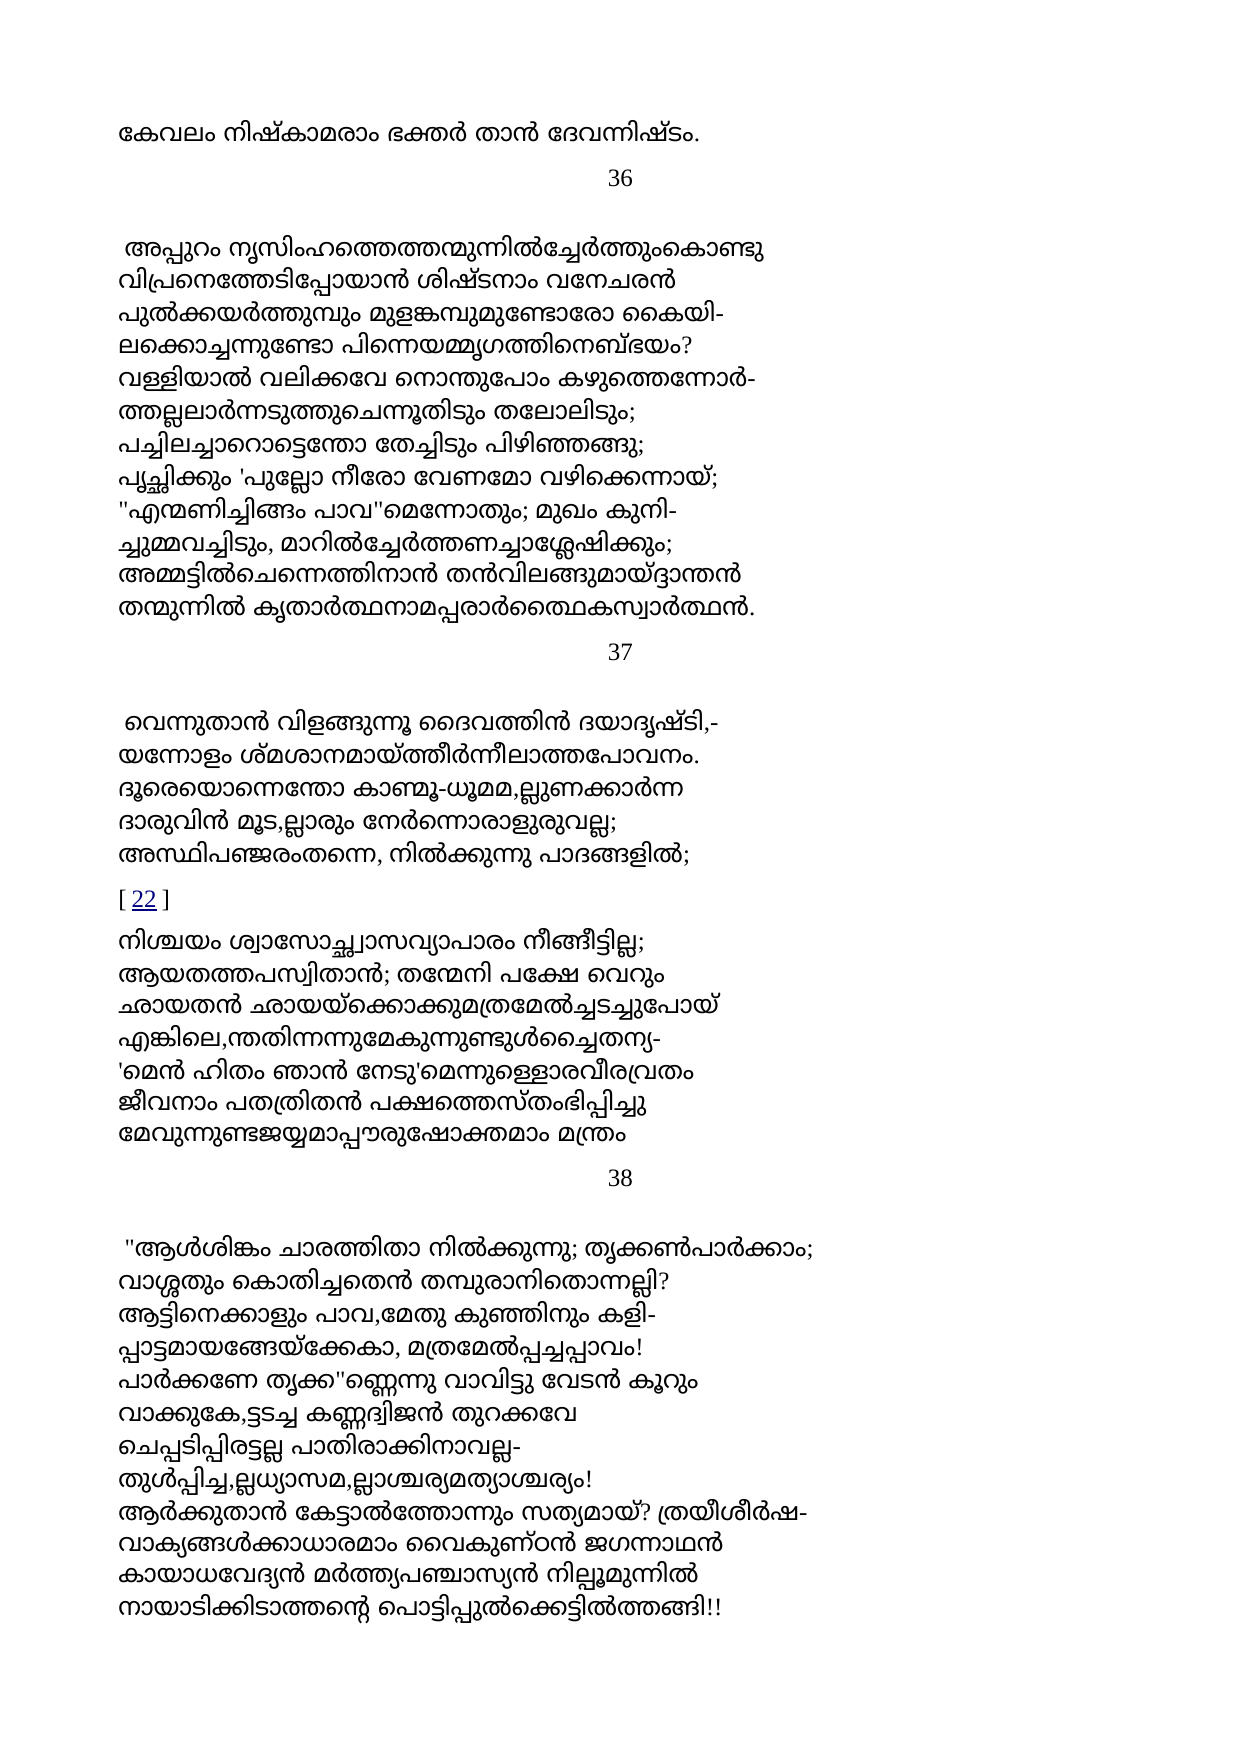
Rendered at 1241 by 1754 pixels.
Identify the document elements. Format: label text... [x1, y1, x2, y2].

text വെന്നുതാൻ വിളങ്ങുന്നൂ ദൈവത്തിൻ ദയാദൃഷ്ടി,- യന്നോളം ശ്മശാനമായ്ത്തീർന്നീലാത്തപോവനം. ദൂരെയൊന്നെന്തോ കാണ്മൂ-ധൂമമ,ല്ലുണക്കാർന്ന ദാരുവിൻ മൂട,ല്ലാരും നേർന്നൊരാളുരുവല്ല; അസ്ഥിപഞ്ജരംതന്നെ, നിൽക്കുന്നു പാദങ്ങളിൽ; [118, 679, 1122, 872]
text "ആൾശിങ്കം ചാരത്തിതാ നിൽക്കുന്നു; തൃക്കൺപാർക്കാം; വാശ്ശതും കൊതിച്ചതെൻ തമ്പുരാനിതൊന്നല്ലി? ആട്ടിനെക്കാളും പാവ,മേതു കുഞ്ഞിനും കളി- പ്പാട്ടമായങ്ങേയ്ക്കേകാ, മത്രമേൽപ്പച്ചപ്പാവം! പാർക്കണേ തൃക്ക"ണ്ണെന്നു വാവിട്ടു വേടൻ കൂറും വാക്കുകേ,ട്ടടച്ച കണ്ണദ്വിജൻ തുറക്കവേ ചെപ്പടിപ്പിരട്ടല്ല പാതിരാക്കിനാവല്ല- തുൾപ്പിച്ച,ല്ലധ്യാസമ,ല്ലാശ്ചര്യമത്യാശ്ചര്യം! ആർക്കുതാൻ കേട്ടാൽത്തോന്നും സത്യമായ്? ത്രയീശീർഷ- വാക്യങ്ങൾക്കാധാരമാം വൈകുണ്ഠൻ ജഗന്നാഥൻ കായാധവേദ്യൻ മർത്ത്യപഞ്ചാസ്യൻ നില്പൂമുന്നിൽ നായാടിക്കിടാത്തന്റെ പൊട്ടിപ്പുൽക്കെട്ടിൽത്തങ്ങി!! [118, 1205, 1122, 1625]
text നിശ്ചയം ശ്വാസോച്ഛ്വാസവ്യാപാരം നീങ്ങീട്ടില്ല; ആയതത്തപസ്വിതാൻ; തന്മേനി പക്ഷേ വെറും ഛായതൻ ഛായയ്ക്കൊക്കുമത്രമേൽച്ചടച്ചുപോയ് എങ്കിലെ,ന്തതിന്നന്നുമേകുന്നുണ്ടുൾച്ചൈതന്യ- 'മെൻ ഹിതം ഞാൻ നേടു'മെന്നുള്ളൊരവീരവ്രതം ജീവനാം പതത്രിതൻ പക്ഷത്തെസ്തംഭിപ്പിച്ചു മേവുന്നുണ്ടജയ്യമാപ്പൗരുഷോക്തമാം മന്ത്രം [118, 926, 1122, 1151]
text [ 22 ] [118, 884, 1122, 913]
text കേവലം നിഷ്കാമരാം ഭക്തർ താൻ ദേവന്നിഷ്ടം. [118, 118, 1122, 151]
text 38 [118, 1163, 1122, 1192]
text അപ്പുറം നൃസിംഹത്തെത്തന്മുന്നിൽച്ചേർത്തുംകൊണ്ടു വിപ്രനെത്തേടിപ്പോയാൻ ശിഷ്ടനാം വനേചരൻ പുൽക്കയർത്തുമ്പും മുളങ്കമ്പുമുണ്ടോരോ കൈയി- ലക്കൊച്ചന്നുണ്ടോ പിന്നെയമ്മൃഗത്തിനെബ്ഭയം? വള്ളിയാൽ വലിക്കവേ നൊന്തുപോം കഴുത്തെന്നോർ- ത്തല്ലലാർന്നടുത്തുചെന്നൂതിടും തലോലിടും; പച്ചിലച്ചാറൊട്ടെന്തോ തേച്ചിടും പിഴിഞ്ഞങ്ങു; പൃച്ഛിക്കും 'പുല്ലോ നീരോ വേണമോ വഴിക്കെന്നായ്; "എന്മണിച്ചിങ്ങം പാവ"മെന്നോതും; മുഖം കുനി- ച്ചുമ്മവച്ചിടും, മാറിൽച്ചേർത്തണച്ചാശ്ലേഷിക്കും; അമ്മട്ടിൽചെന്നെത്തിനാൻ തൻവിലങ്ങുമായ്ദ്ദാന്തൻ തന്മുന്നിൽ കൃതാർത്ഥനാമപ്പരാർത്ഥൈകസ്വാർത്ഥൻ. [118, 205, 1122, 625]
text 36 [118, 163, 1122, 192]
text 37 [118, 637, 1122, 666]
